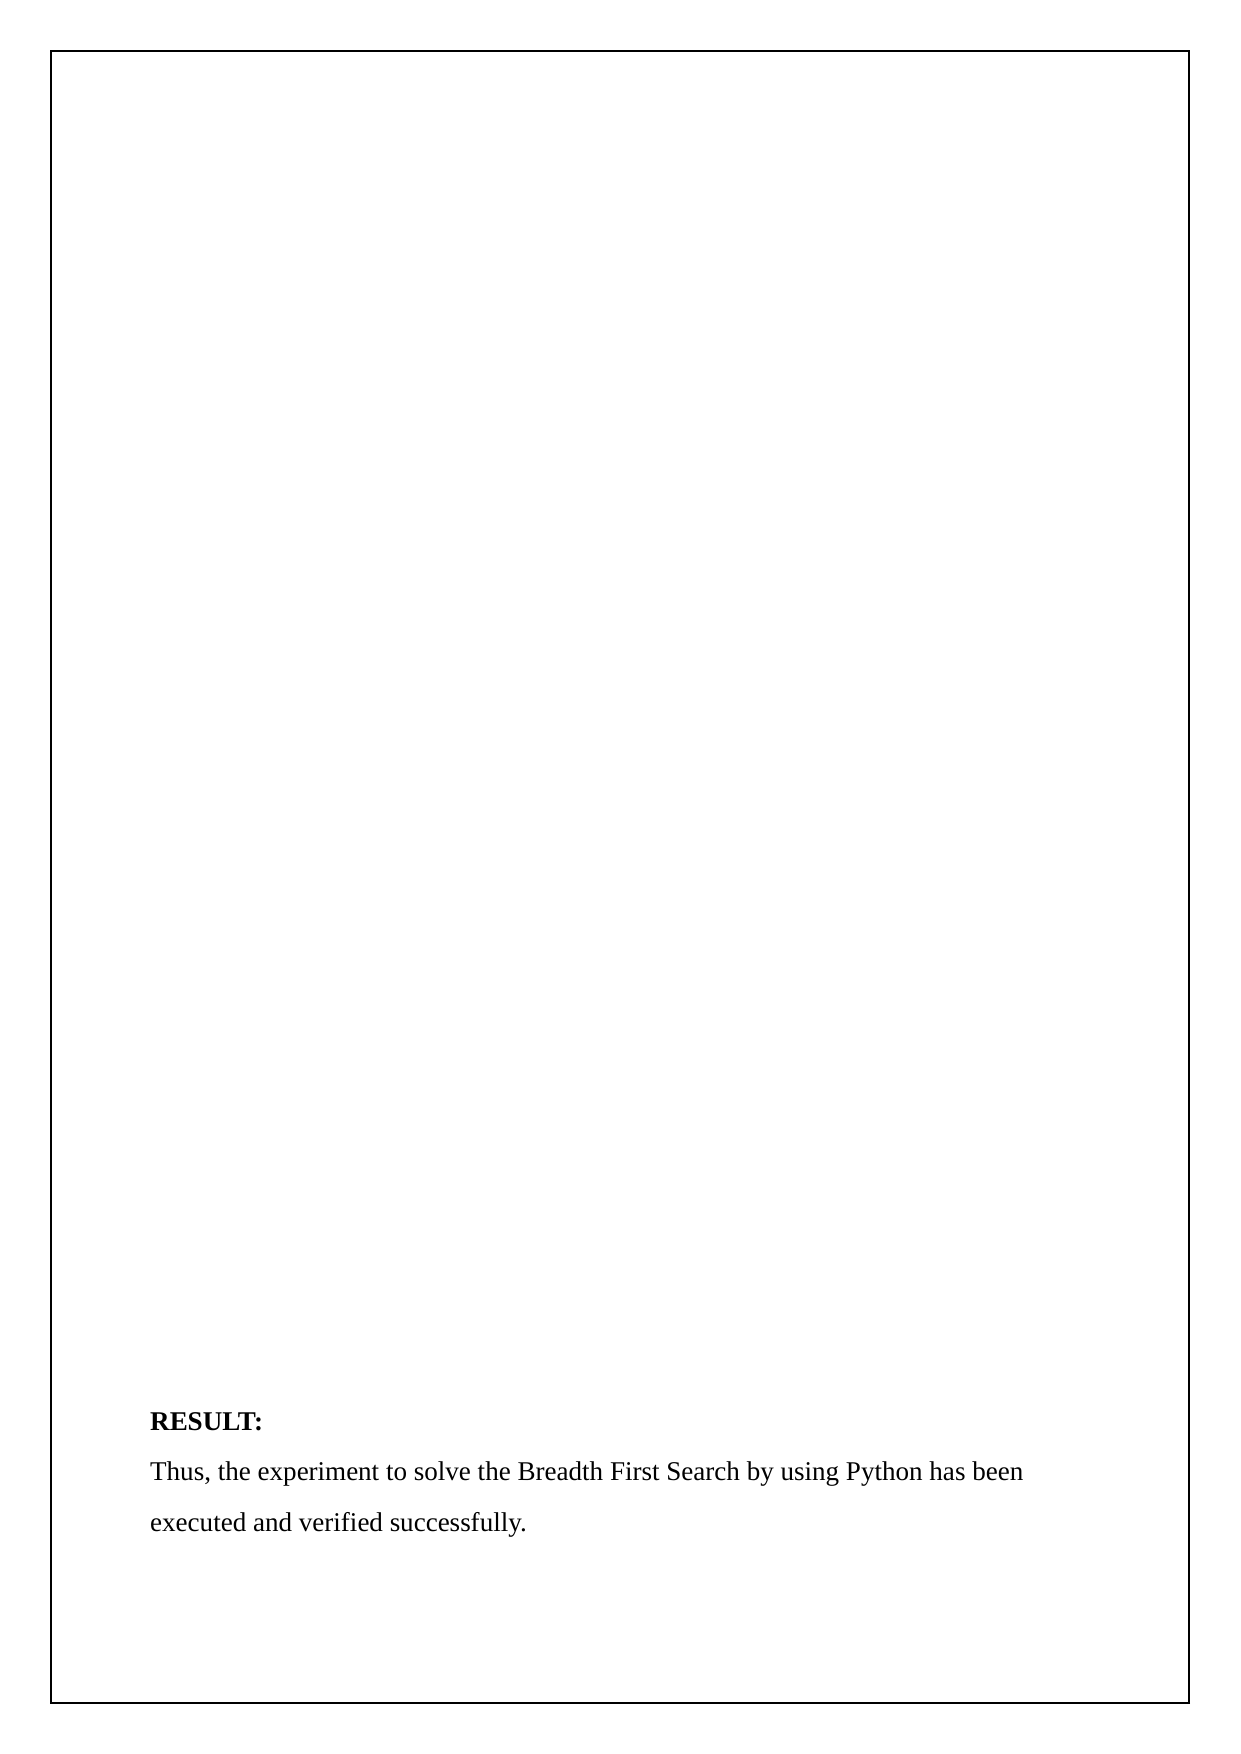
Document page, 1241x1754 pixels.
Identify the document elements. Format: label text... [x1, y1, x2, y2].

text Thus, the experiment to solve the Breadth First Search by using Python has been [150, 1455, 1090, 1487]
text RESULT: [150, 1405, 1090, 1436]
text executed and verified successfully. [150, 1506, 1090, 1537]
